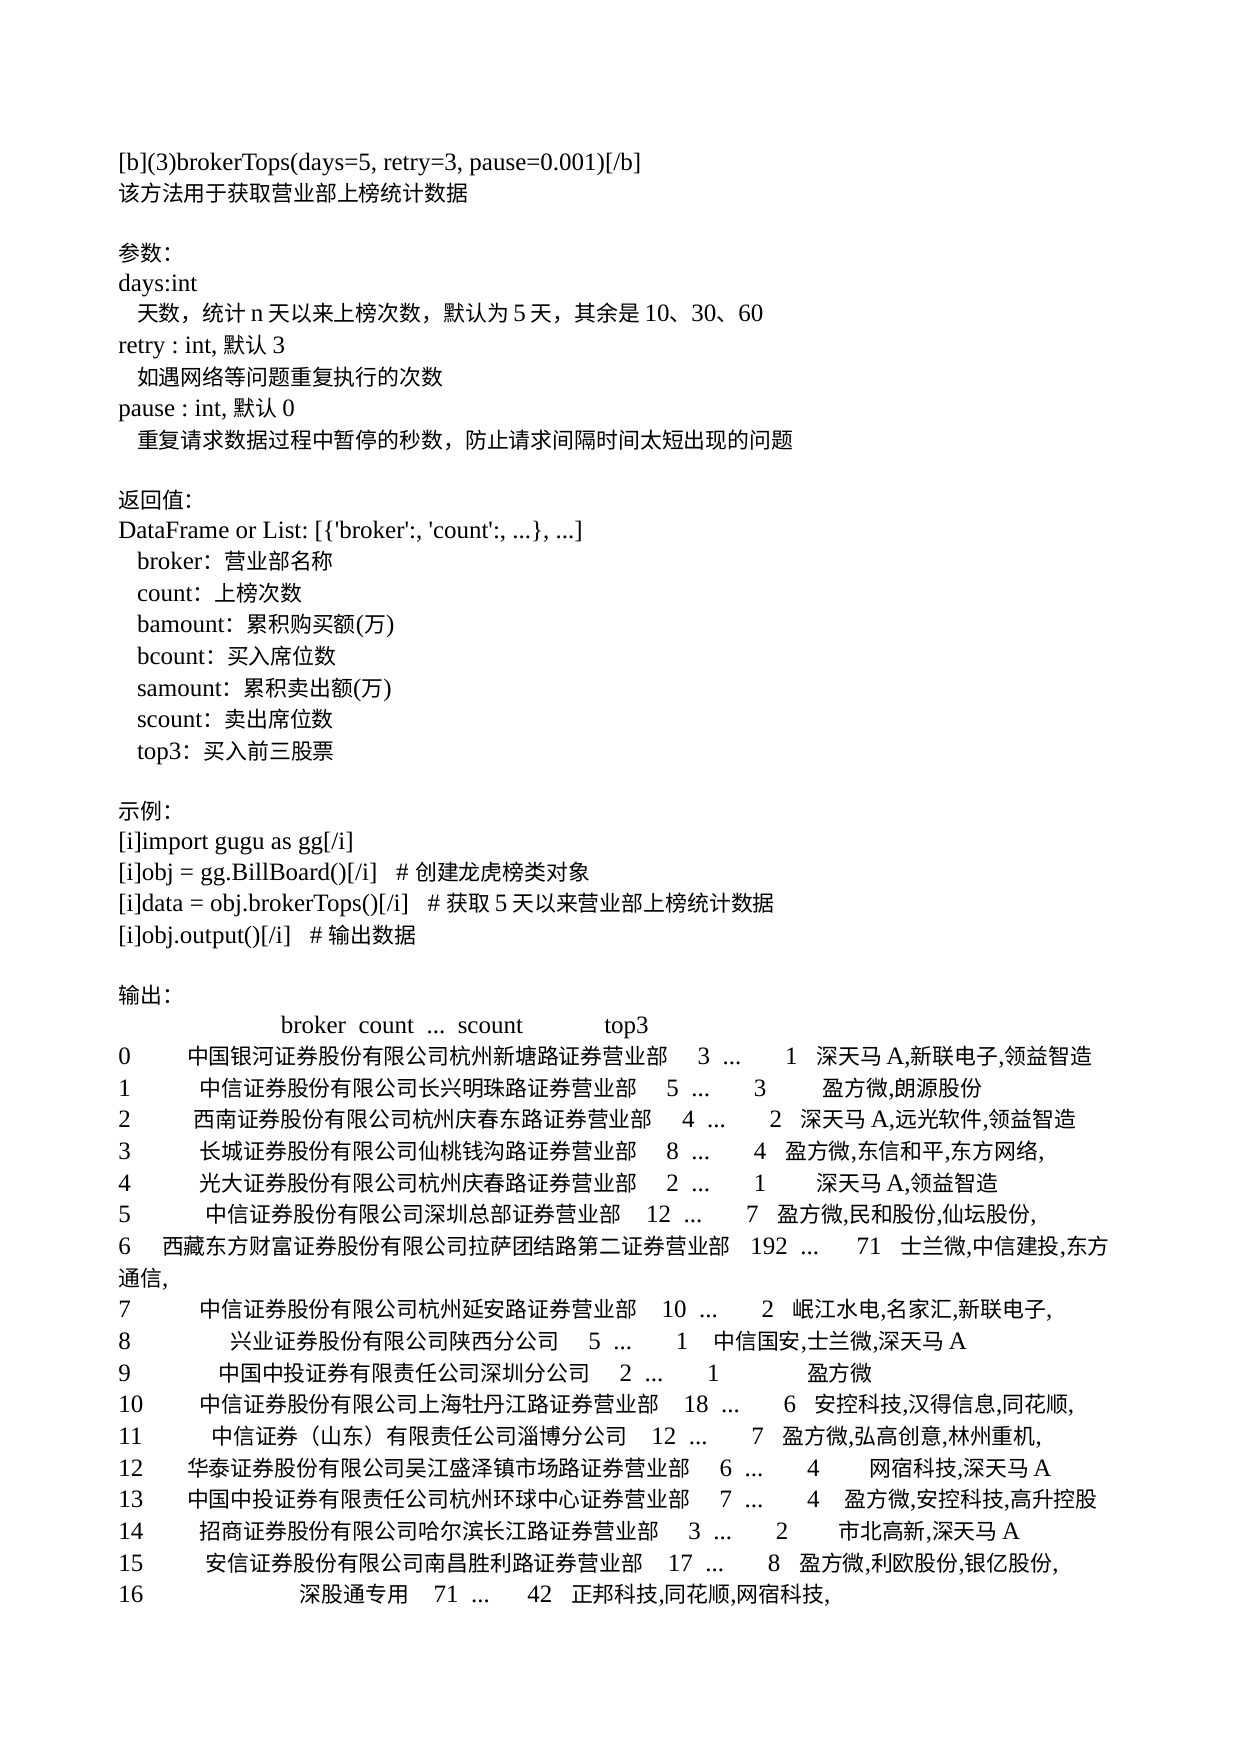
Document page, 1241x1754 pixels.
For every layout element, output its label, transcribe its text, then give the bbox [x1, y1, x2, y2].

text pause : int, 默认 0 [118, 391, 1122, 423]
text scount：卖出席位数 [118, 702, 1122, 734]
text 7 中信证券股份有限公司杭州延安路证券营业部 10 ... 2 岷江水电,名家汇,新联电子, [118, 1292, 1122, 1324]
text DataFrame or List: [{'broker':, 'count':, ...}, ...] [118, 515, 1122, 544]
text 15 安信证券股份有限公司南昌胜利路证券营业部 17 ... 8 盈方微,利欧股份,银亿股份, [118, 1546, 1122, 1577]
text 重复请求数据过程中暂停的秒数，防止请求间隔时间太短出现的问题 [118, 423, 1122, 455]
text 16 深股通专用 71 ... 42 正邦科技,同花顺,网宿科技, [118, 1577, 1122, 1609]
text 12 华泰证券股份有限公司吴江盛泽镇市场路证券营业部 6 ... 4 网宿科技,深天马A [118, 1451, 1122, 1482]
text top3：买入前三股票 [118, 734, 1122, 766]
text 14 招商证券股份有限公司哈尔滨长江路证券营业部 3 ... 2 市北高新,深天马A [118, 1514, 1122, 1546]
text 13 中国中投证券有限责任公司杭州环球中心证券营业部 7 ... 4 盈方微,安控科技,高升控股 [118, 1482, 1122, 1514]
text 返回值： [118, 483, 1122, 515]
text 输出： [118, 978, 1122, 1010]
text 6 西藏东方财富证券股份有限公司拉萨团结路第二证券营业部 192 ... 71 士兰微,中信建投,东方通信, [118, 1229, 1122, 1292]
text [i]obj = gg.BillBoard()[/i] # 创建龙虎榜类对象 [118, 855, 1122, 886]
text 3 长城证券股份有限公司仙桃钱沟路证券营业部 8 ... 4 盈方微,东信和平,东方网络, [118, 1134, 1122, 1166]
text 参数： [118, 236, 1122, 268]
text retry : int, 默认 3 [118, 328, 1122, 360]
text 10 中信证券股份有限公司上海牡丹江路证券营业部 18 ... 6 安控科技,汉得信息,同花顺, [118, 1387, 1122, 1419]
text count：上榜次数 [118, 576, 1122, 607]
text bcount：买入席位数 [118, 639, 1122, 671]
text days:int [118, 268, 1122, 296]
text [i]import gugu as gg[/i] [118, 826, 1122, 855]
text samount：累积卖出额(万) [118, 671, 1122, 702]
text 9 中国中投证券有限责任公司深圳分公司 2 ... 1 盈方微 [118, 1356, 1122, 1387]
text [i]obj.output()[/i] # 输出数据 [118, 918, 1122, 950]
text 8 兴业证券股份有限公司陕西分公司 5 ... 1 中信国安,士兰微,深天马A [118, 1324, 1122, 1356]
text bamount：累积购买额(万) [118, 607, 1122, 639]
text 11 中信证券（山东）有限责任公司淄博分公司 12 ... 7 盈方微,弘高创意,林州重机, [118, 1419, 1122, 1451]
text 4 光大证券股份有限公司杭州庆春路证券营业部 2 ... 1 深天马A,领益智造 [118, 1166, 1122, 1197]
text broker count ... scount top3 [118, 1010, 1122, 1039]
text 1 中信证券股份有限公司长兴明珠路证券营业部 5 ... 3 盈方微,朗源股份 [118, 1071, 1122, 1102]
text [b](3)brokerTops(days=5, retry=3, pause=0.001)[/b] [118, 147, 1122, 176]
text 0 中国银河证券股份有限公司杭州新塘路证券营业部 3 ... 1 深天马A,新联电子,领益智造 [118, 1039, 1122, 1071]
text 如遇网络等问题重复执行的次数 [118, 360, 1122, 391]
text 5 中信证券股份有限公司深圳总部证券营业部 12 ... 7 盈方微,民和股份,仙坛股份, [118, 1197, 1122, 1229]
text 天数，统计n天以来上榜次数，默认为5天，其余是10、30、60 [118, 296, 1122, 328]
text 示例： [118, 794, 1122, 826]
text 2 西南证券股份有限公司杭州庆春东路证券营业部 4 ... 2 深天马A,远光软件,领益智造 [118, 1102, 1122, 1134]
text 该方法用于获取营业部上榜统计数据 [118, 176, 1122, 207]
text [i]data = obj.brokerTops()[/i] # 获取5天以来营业部上榜统计数据 [118, 886, 1122, 918]
text broker：营业部名称 [118, 544, 1122, 576]
